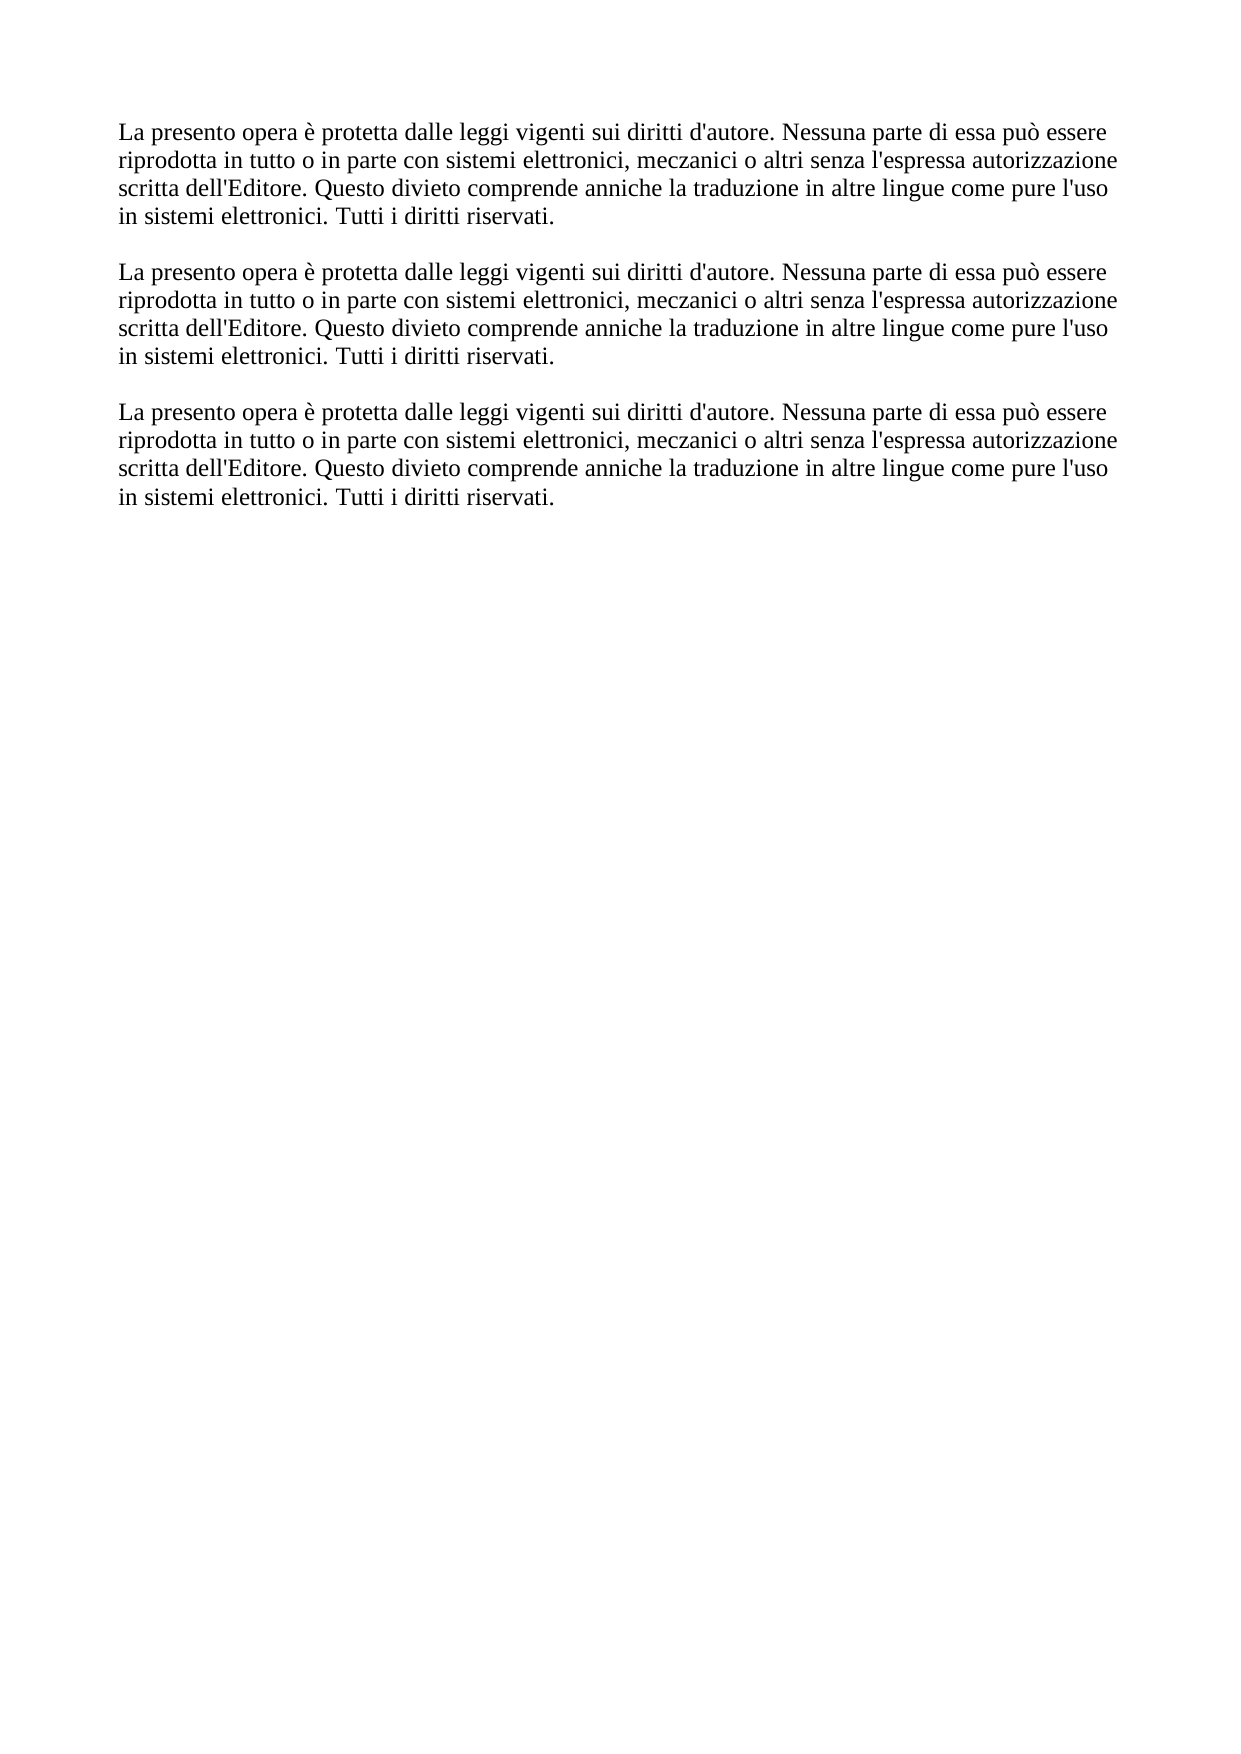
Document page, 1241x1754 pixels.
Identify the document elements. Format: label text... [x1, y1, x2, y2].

text La presento opera è protetta dalle leggi vigenti sui diritti d'autore. Nessuna parte di essa può essere riprodotta in tutto o in parte con sistemi elettronici, meczanici o altri senza l'espressa autorizzazione scritta dell'Editore. Questo divieto comprende anniche la traduzione in altre lingue come pure l'uso in sistemi elettronici. Tutti i diritti riservati. [118, 258, 1122, 370]
text La presento opera è protetta dalle leggi vigenti sui diritti d'autore. Nessuna parte di essa può essere riprodotta in tutto o in parte con sistemi elettronici, meczanici o altri senza l'espressa autorizzazione scritta dell'Editore. Questo divieto comprende anniche la traduzione in altre lingue come pure l'uso in sistemi elettronici. Tutti i diritti riservati. [118, 398, 1122, 510]
text La presento opera è protetta dalle leggi vigenti sui diritti d'autore. Nessuna parte di essa può essere riprodotta in tutto o in parte con sistemi elettronici, meczanici o altri senza l'espressa autorizzazione scritta dell'Editore. Questo divieto comprende anniche la traduzione in altre lingue come pure l'uso in sistemi elettronici. Tutti i diritti riservati. [118, 118, 1122, 230]
